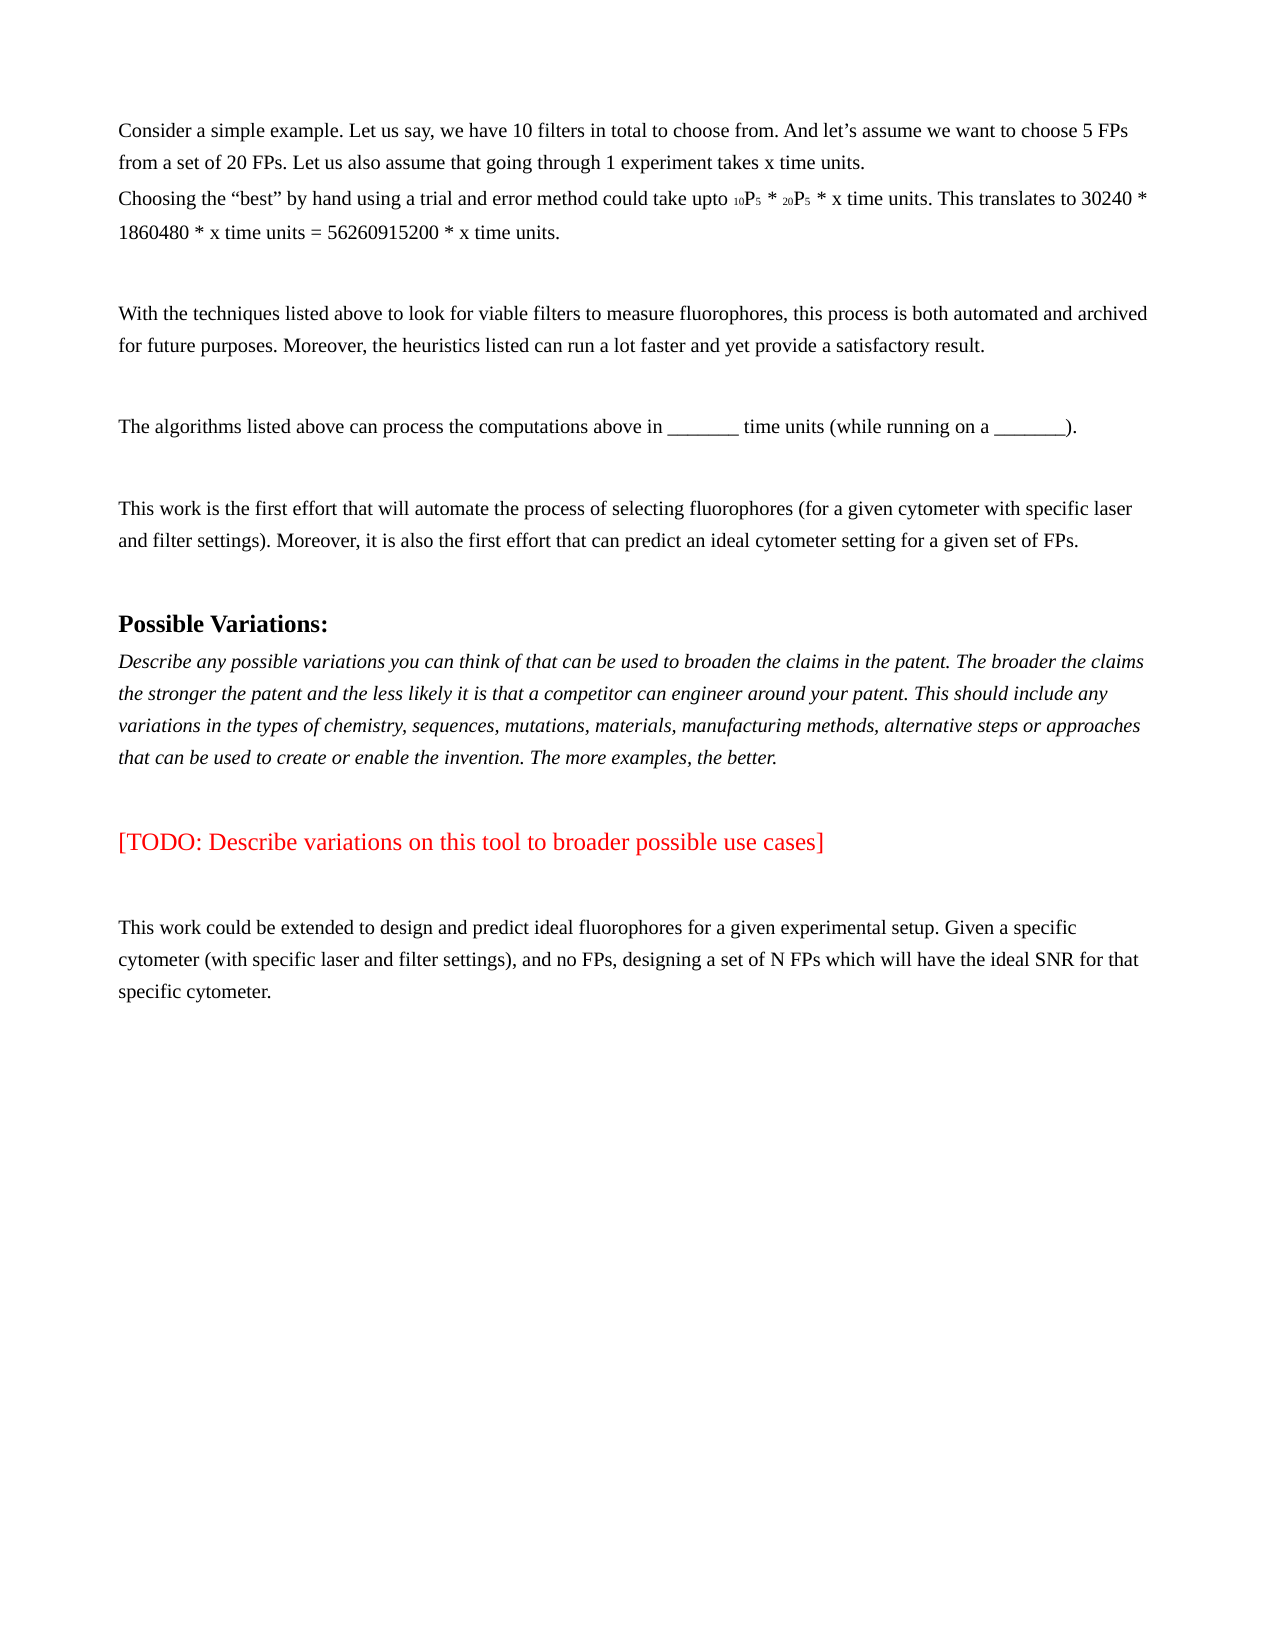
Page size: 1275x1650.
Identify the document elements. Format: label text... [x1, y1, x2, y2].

text This work is the first effort that will automate the process of selecting fluorophores (for a given cytometer with specific laser and filter settings). Moreover, it is also the first effort that can predict an ideal cytometer setting for a given set of FPs. [118, 496, 1157, 552]
text [TODO: Describe variations on this tool to broader possible use cases] [118, 827, 1157, 856]
text Possible Variations: [118, 609, 1157, 638]
text The algorithms listed above can process the computations above in _______ time units (while running on a _______). [118, 415, 1157, 438]
text With the techniques listed above to look for viable filters to measure fluorophores, this process is both automated and archived for future purposes. Moreover, the heuristics listed can run a lot faster and yet provide a satisfactory result. [118, 301, 1157, 357]
text This work could be extended to design and predict ideal fluorophores for a given experimental setup. Given a specific cytometer (with specific laser and filter settings), and no FPs, designing a set of N FPs which will have the ideal SNR for that specific cytometer. [118, 916, 1157, 1003]
text Consider a simple example. Let us say, we have 10 filters in total to choose from. And let’s assume we want to choose 5 FPs from a set of 20 FPs. Let us also assume that going through 1 experiment takes x time units. [118, 118, 1157, 174]
text Describe any possible variations you can think of that can be used to broaden the claims in the patent. The broader the claims the stronger the patent and the less likely it is that a competitor can engineer around your patent. This should include any variations in the types of chemistry, sequences, mutations, materials, manufacturing methods, alternative steps or approaches that can be used to create or enable the invention. The more examples, the better. [118, 649, 1157, 769]
text Choosing the “best” by hand using a trial and error method could take upto 10P5 * 20P5 * x time units. This translates to 30240 * 1860480 * x time units = 56260915200 * x time units. [118, 182, 1157, 243]
